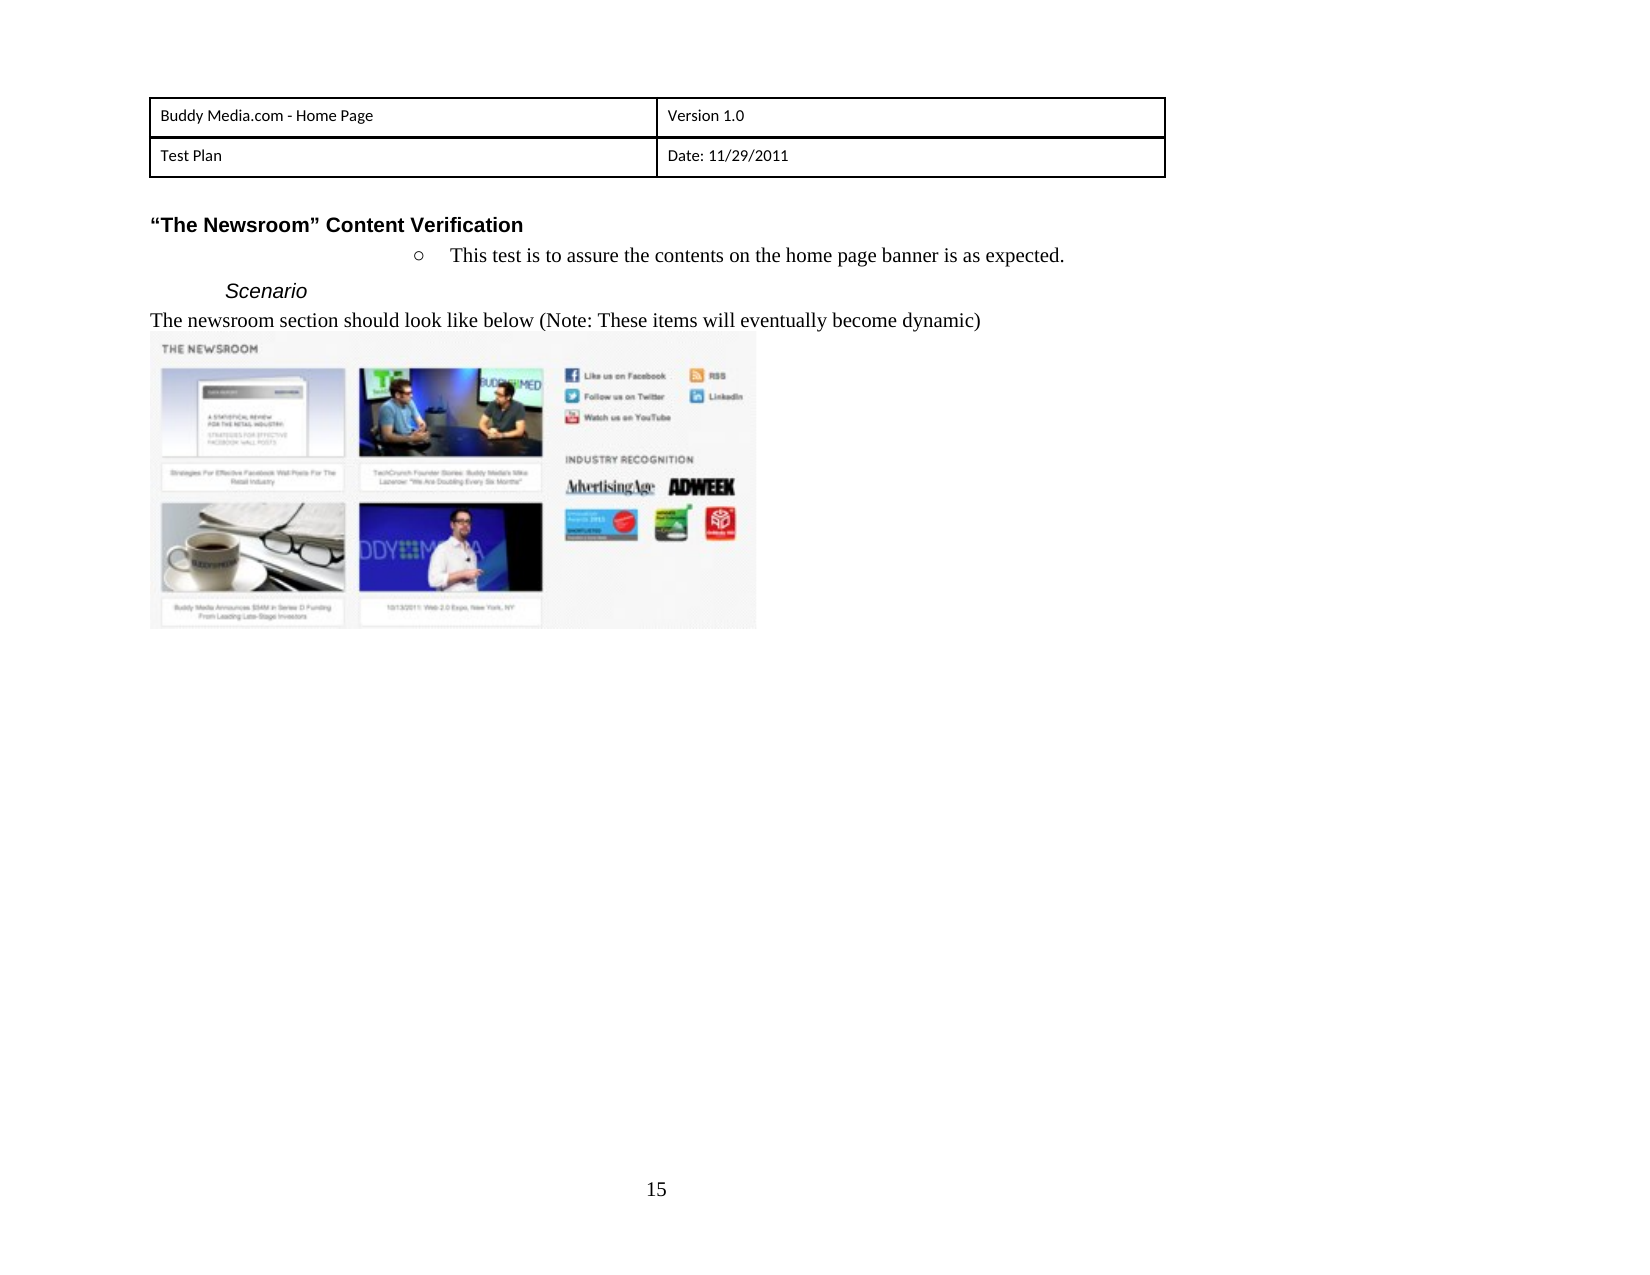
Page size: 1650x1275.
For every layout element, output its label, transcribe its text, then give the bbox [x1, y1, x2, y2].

text The newsroom section should look like below (Note: These items will eventually become dynamic) [150, 309, 1162, 332]
subtitle Scenario [225, 279, 1162, 302]
subtitle “The Newsroom” Content Verification [150, 214, 1162, 237]
picture [150, 331, 757, 629]
list This test is to assure the contents on the home page banner is as expected. [412, 243, 1162, 267]
